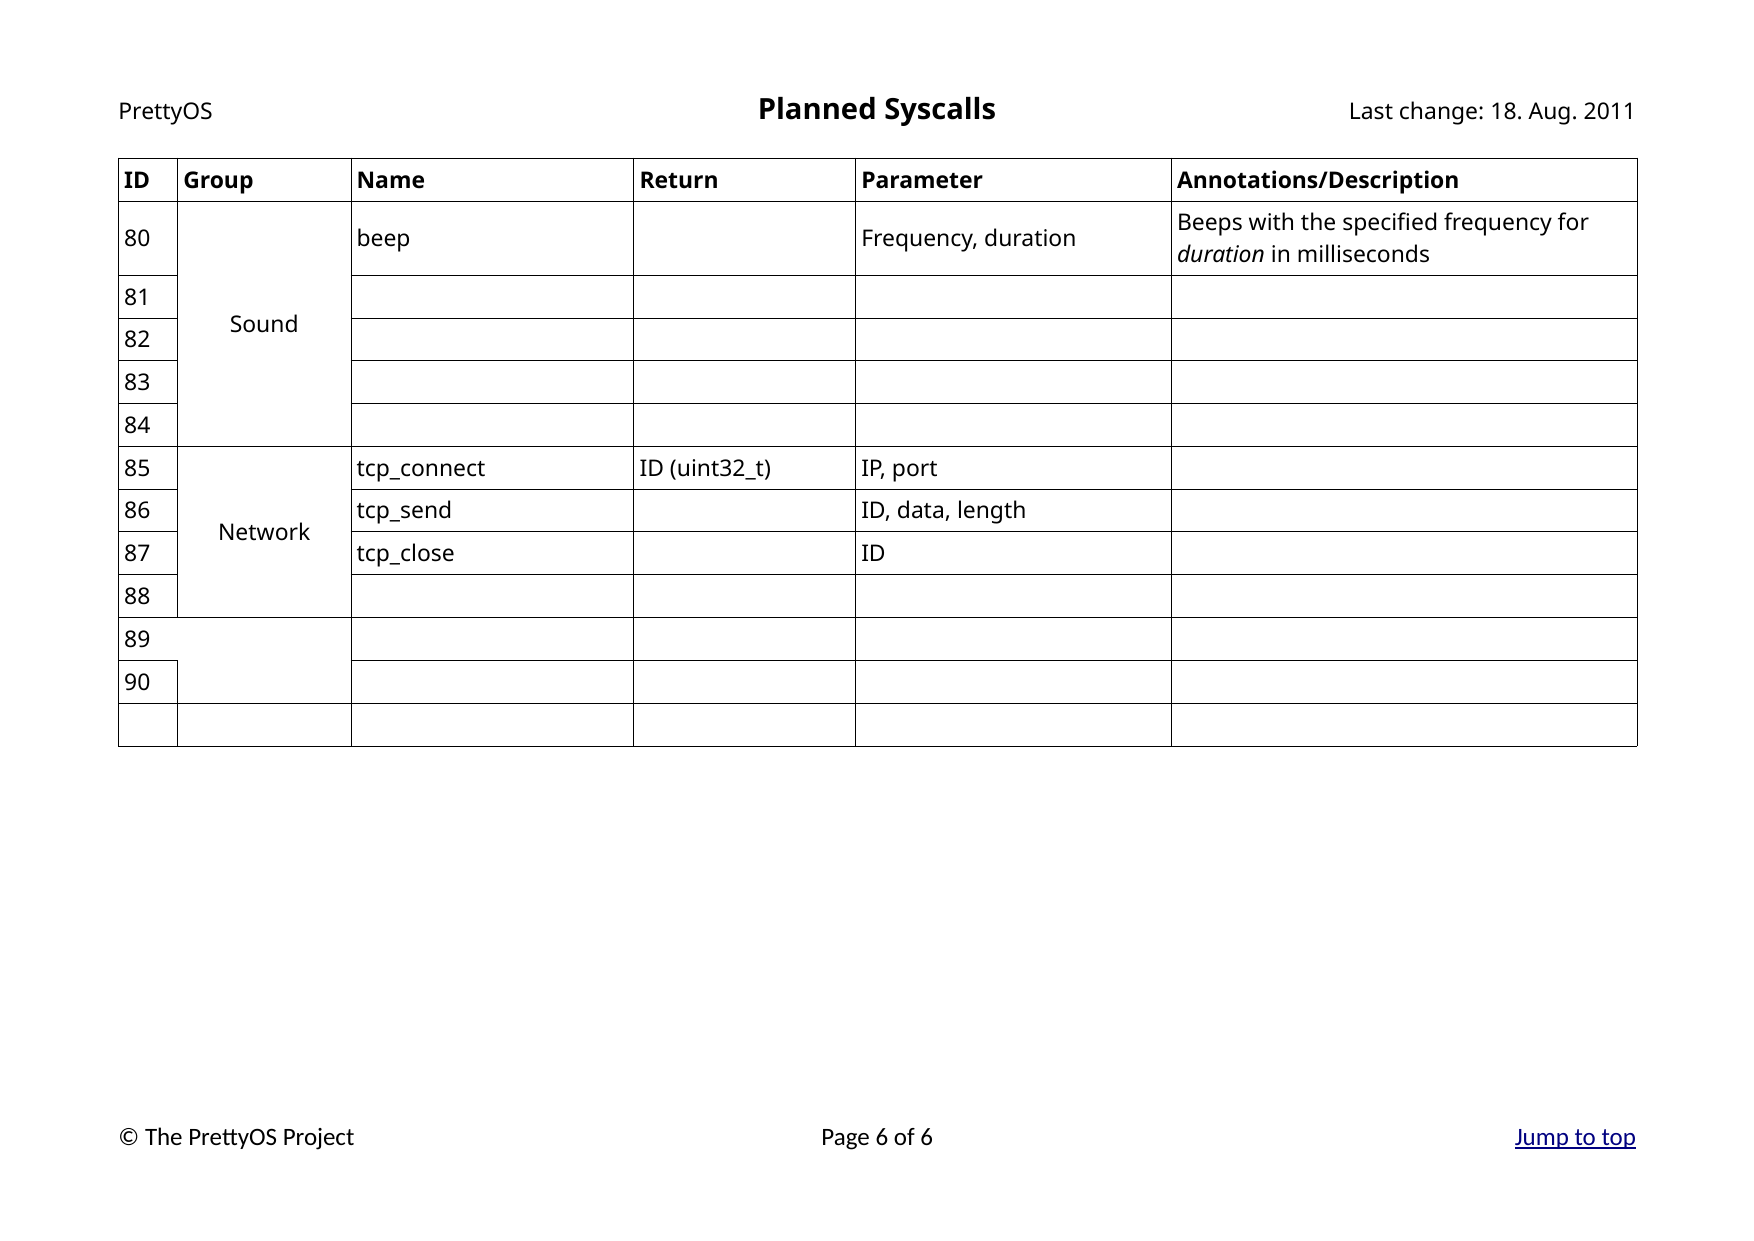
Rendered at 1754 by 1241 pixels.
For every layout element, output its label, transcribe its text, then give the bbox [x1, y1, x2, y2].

table_cell [352, 661, 633, 703]
table_cell tcp_connect [352, 447, 633, 489]
table_cell 80 [119, 202, 177, 274]
table_cell Frequency, duration [856, 202, 1171, 274]
table_header Parameter [856, 159, 1171, 201]
table_cell [1172, 319, 1637, 360]
table_cell [119, 704, 177, 746]
table_cell 84 [119, 404, 177, 446]
table_cell [634, 490, 855, 531]
table_header Return [634, 159, 855, 201]
table_cell [1172, 404, 1637, 446]
table_cell [634, 404, 855, 446]
table_cell tcp_close [352, 532, 633, 574]
table_cell [634, 618, 855, 660]
table_cell [856, 276, 1171, 317]
table_cell [1172, 447, 1637, 489]
table_cell 85 [119, 447, 177, 489]
table_cell IP, port [856, 447, 1171, 489]
table_cell beep [352, 202, 633, 274]
table_cell [634, 361, 855, 403]
table_cell [856, 319, 1171, 360]
table_cell [1172, 490, 1637, 531]
table_cell [352, 704, 633, 746]
table_cell [1172, 276, 1637, 317]
table_cell 86 [119, 490, 177, 531]
table_cell [856, 661, 1171, 703]
table_cell [352, 404, 633, 446]
table_cell [856, 361, 1171, 403]
table_cell ID [856, 532, 1171, 574]
table_cell ID (uint32_t) [634, 447, 855, 489]
table_header Name [352, 159, 633, 201]
table_cell [1172, 704, 1637, 746]
table_cell [352, 319, 633, 360]
table_cell 82 [119, 319, 177, 360]
table_cell [634, 276, 855, 317]
table_cell 89 [119, 618, 177, 660]
table_header ID [119, 159, 177, 201]
table_cell [352, 618, 633, 660]
table_cell [856, 575, 1171, 617]
table_cell [352, 361, 633, 403]
table_cell Network [178, 447, 351, 617]
table_cell [856, 618, 1171, 660]
table_header Group [178, 159, 351, 201]
table_cell 88 [119, 575, 177, 617]
table_cell [1172, 661, 1637, 703]
table_cell 83 [119, 361, 177, 403]
table_cell [634, 319, 855, 360]
table_cell Beeps with the specified frequency for duration in milliseconds [1172, 202, 1637, 274]
table_cell Sound [178, 202, 351, 446]
table_cell [1172, 575, 1637, 617]
table_cell 87 [119, 532, 177, 574]
table_cell [1172, 361, 1637, 403]
table_cell ID, data, length [856, 490, 1171, 531]
table_cell [634, 575, 855, 617]
table_cell 90 [119, 661, 177, 703]
table_cell [856, 704, 1171, 746]
table_cell [1172, 618, 1637, 660]
table_cell [634, 202, 855, 274]
table_cell [634, 661, 855, 703]
table_cell [856, 404, 1171, 446]
table_cell [634, 532, 855, 574]
table_cell [1172, 532, 1637, 574]
table_cell [352, 575, 633, 617]
table_cell tcp_send [352, 490, 633, 531]
table_cell [352, 276, 633, 317]
table_cell 81 [119, 276, 177, 317]
table_cell [178, 704, 351, 746]
table_cell [634, 704, 855, 746]
table_cell [178, 660, 351, 703]
table_header Annotations/Description [1172, 159, 1637, 201]
